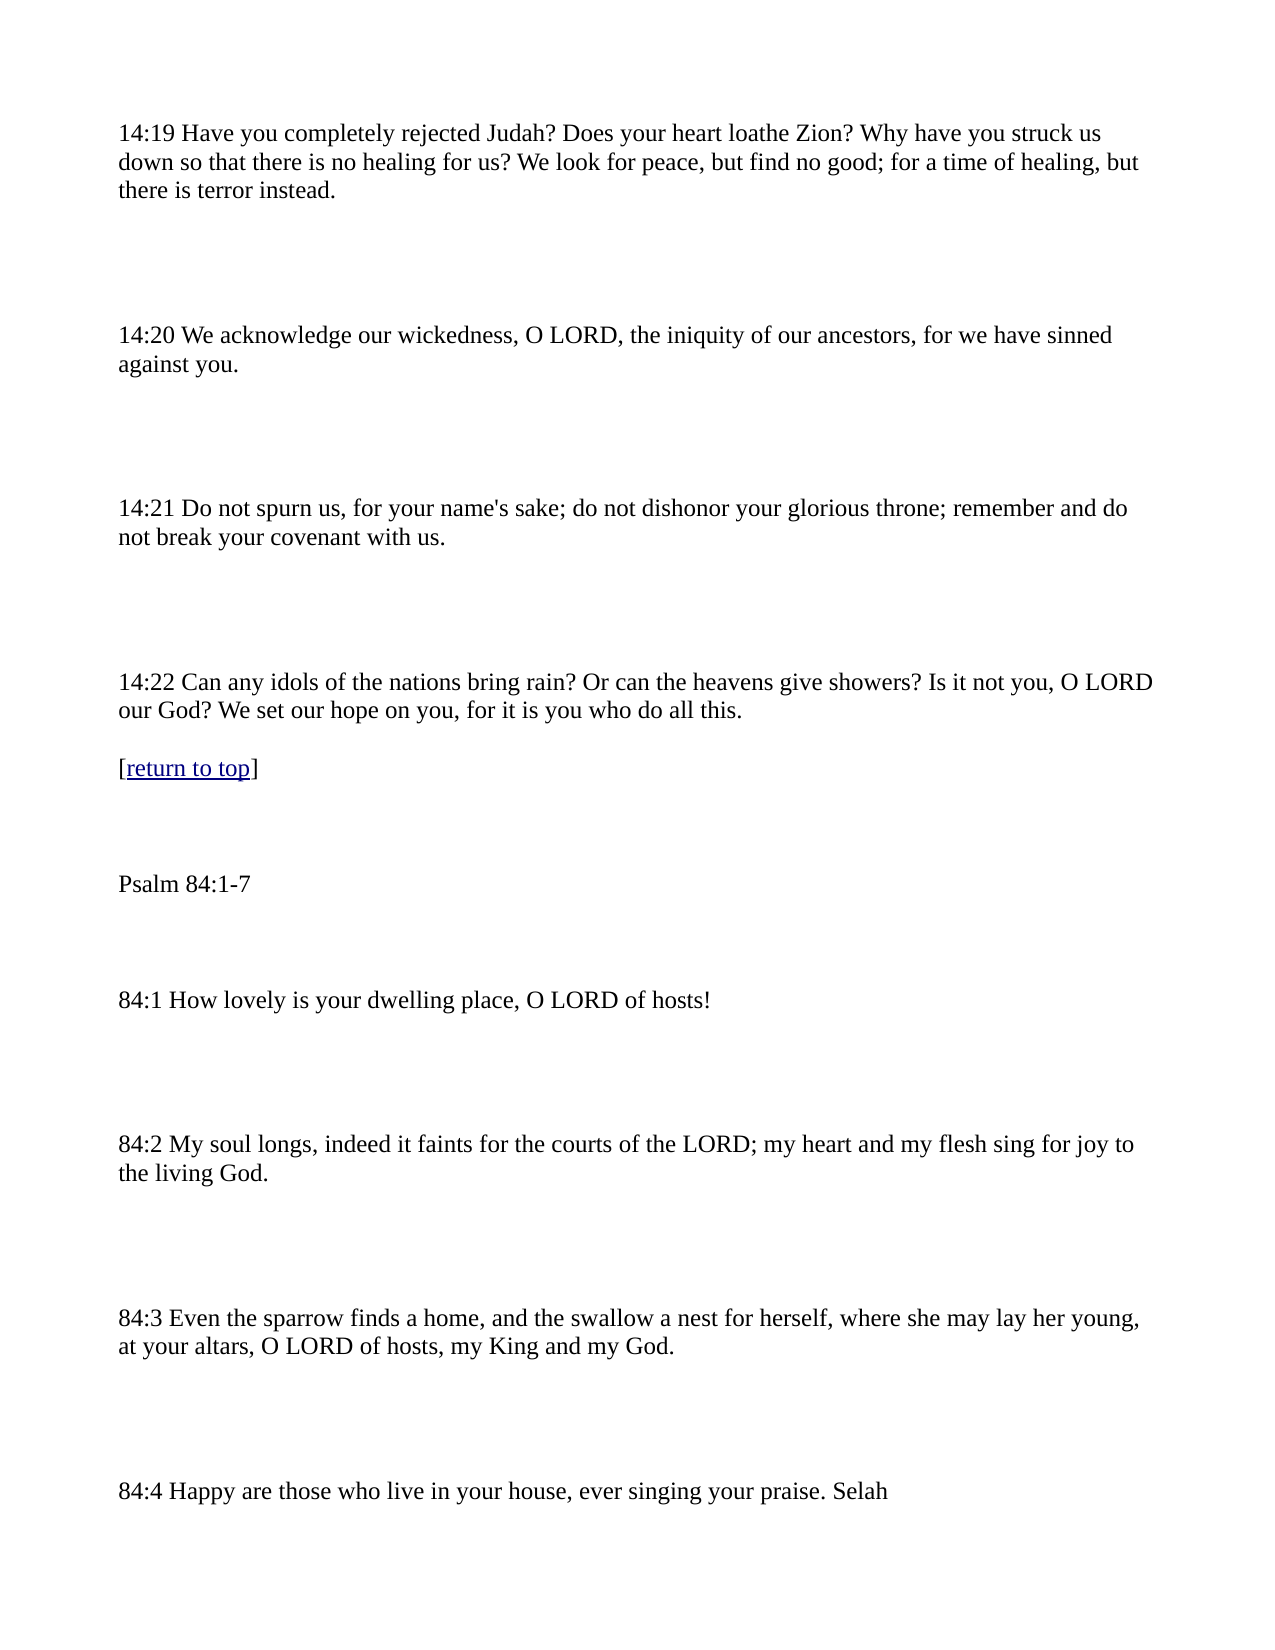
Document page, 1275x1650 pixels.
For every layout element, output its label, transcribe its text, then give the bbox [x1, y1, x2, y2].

text Psalm 84:1-7 [118, 869, 1157, 956]
text 84:1 How lovely is your dwelling place, O LORD of hosts! [118, 985, 1157, 1100]
text 14:19 Have you completely rejected Judah? Does your heart loathe Zion? Why have you struck us down so that there is no healing for us? We look for peace, but find no good; for a time of healing, but there is terror instead. [118, 118, 1157, 291]
text [return to top] [118, 753, 1157, 782]
text 14:21 Do not spurn us, for your name's sake; do not dishonor your glorious throne; remember and do not break your covenant with us. [118, 493, 1157, 637]
text 84:4 Happy are those who live in your house, ever singing your praise. Selah [118, 1476, 1157, 1505]
text 14:22 Can any idols of the nations bring rain? Or can the heavens give showers? Is it not you, O LORD our God? We set our hope on you, for it is you who do all this. [118, 667, 1157, 724]
text 84:2 My soul longs, indeed it faints for the courts of the LORD; my heart and my flesh sing for joy to the living God. [118, 1129, 1157, 1273]
text 84:3 Even the sparrow finds a home, and the swallow a nest for herself, where she may lay her young, at your altars, O LORD of hosts, my King and my God. [118, 1303, 1157, 1446]
text 14:20 We acknowledge our wickedness, O LORD, the iniquity of our ancestors, for we have sinned against you. [118, 320, 1157, 464]
